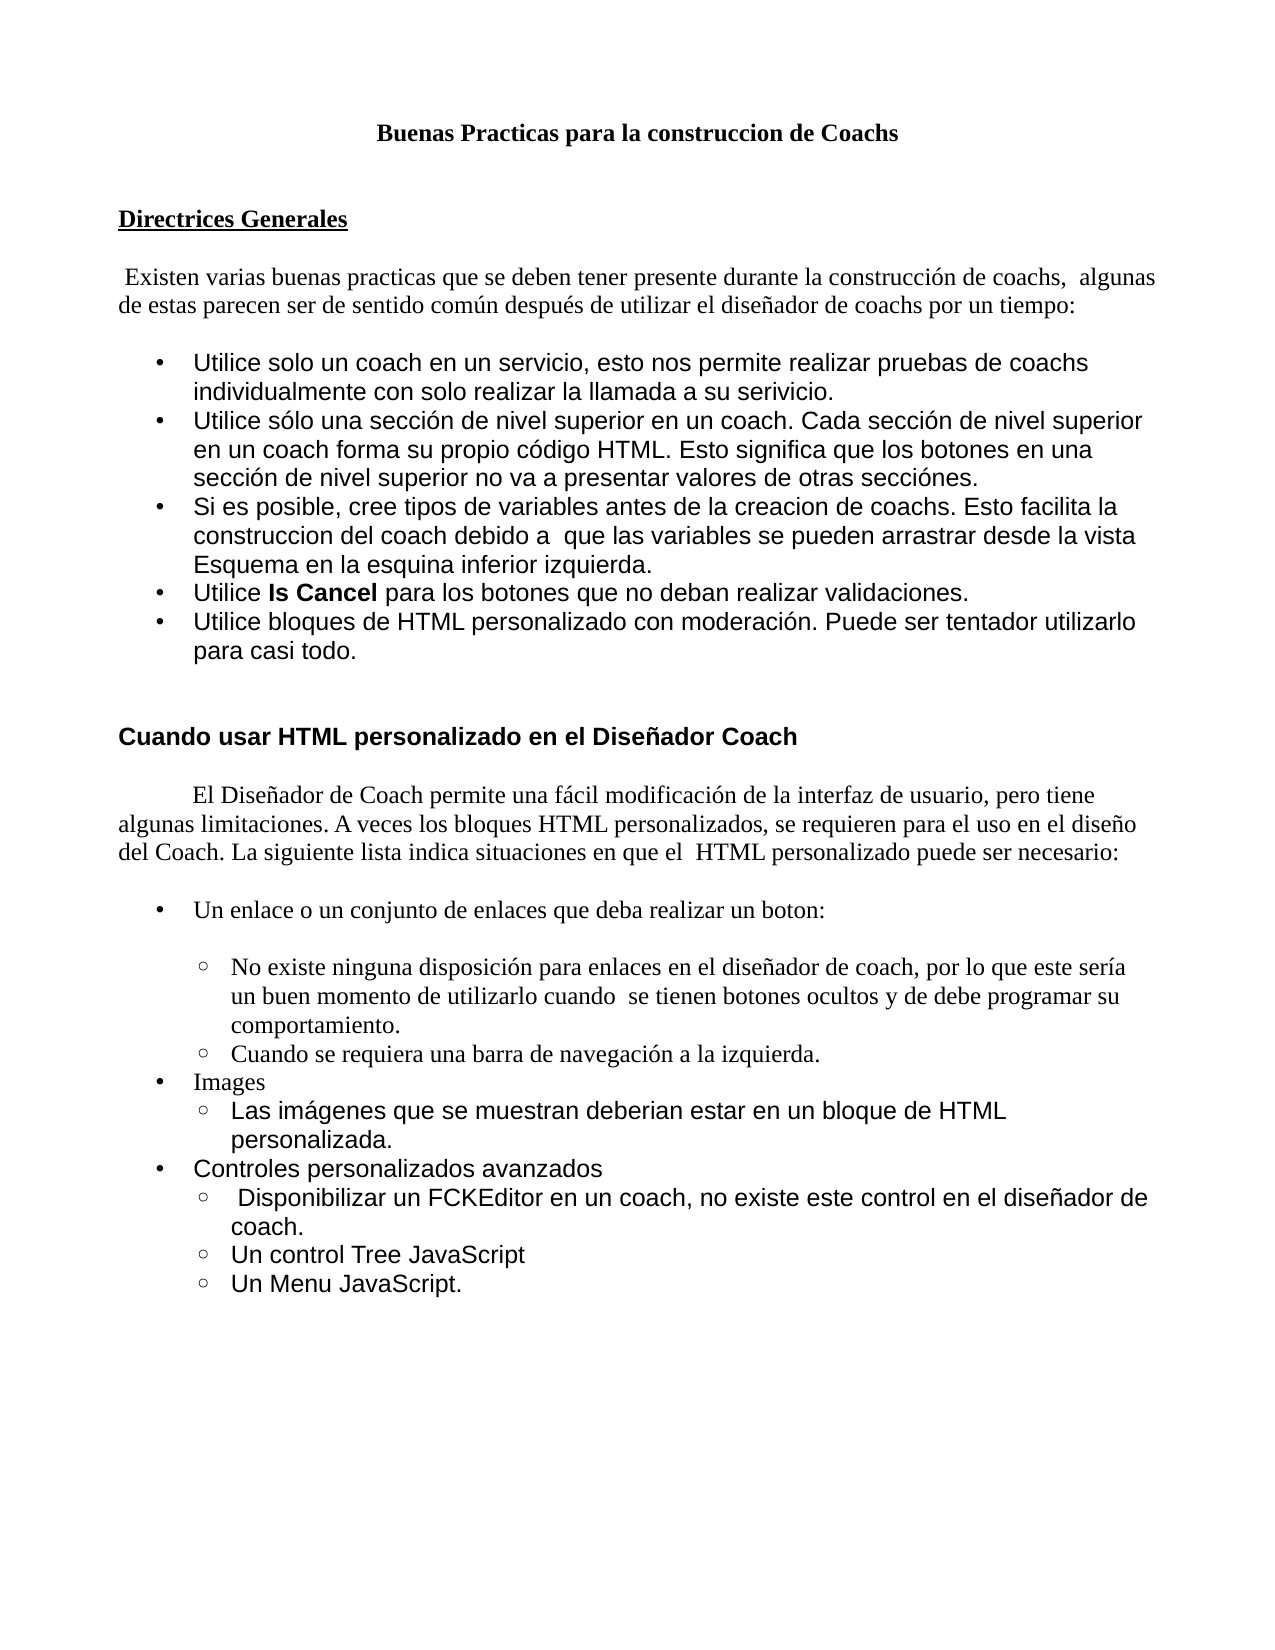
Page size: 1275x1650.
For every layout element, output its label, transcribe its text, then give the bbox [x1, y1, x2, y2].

list Utilice solo un coach en un servicio, esto nos permite realizar pruebas de coachs individualmente con solo realizar la llamada a su serivicio. [156, 348, 1157, 406]
list Utilice bloques de HTML personalizado con moderación. Puede ser tentador utilizarlo para casi todo. [156, 607, 1157, 665]
list Utilice Is Cancel para los botones que no deban realizar validaciones. [156, 578, 1157, 607]
list Un Menu JavaScript. [193, 1269, 1157, 1298]
list Un enlace o un conjunto de enlaces que deba realizar un boton: [156, 895, 1157, 924]
list Cuando se requiera una barra de navegación a la izquierda. [193, 1039, 1157, 1067]
text Cuando usar HTML personalizado en el Diseñador Coach [118, 722, 1157, 751]
list No existe ninguna disposición para enlaces en el diseñador de coach, por lo que este sería un buen momento de utilizarlo cuando se tienen botones ocultos y de debe programar su comportamiento. [193, 952, 1157, 1039]
list Las imágenes que se muestran deberian estar en un bloque de HTML personalizada. [193, 1096, 1157, 1154]
text Directrices Generales [118, 204, 1157, 233]
list Controles personalizados avanzados [156, 1154, 1157, 1183]
text Existen varias buenas practicas que se deben tener presente durante la construcción de coachs, algunas de estas parecen ser de sentido común después de utilizar el diseñador de coachs por un tiempo: [118, 262, 1157, 319]
list Si es posible, cree tipos de variables antes de la creacion de coachs. Esto facilita la construccion del coach debido a que las variables se pueden arrastrar desde la vista Esquema en la esquina inferior izquierda. [156, 492, 1157, 578]
list Images [156, 1067, 1157, 1096]
list Utilice sólo una sección de nivel superior en un coach. Cada sección de nivel superior en un coach forma su propio código HTML. Esto significa que los botones en una sección de nivel superior no va a presentar valores de otras secciónes. [156, 406, 1157, 492]
list Un control Tree JavaScript [193, 1240, 1157, 1269]
list Disponibilizar un FCKEditor en un coach, no existe este control en el diseñador de coach. [193, 1183, 1157, 1240]
text Buenas Practicas para la construccion de Coachs [118, 118, 1157, 147]
text El Diseñador de Coach permite una fácil modificación de la interfaz de usuario, pero tiene algunas limitaciones. A veces los bloques HTML personalizados, se requieren para el uso en el diseño del Coach. La siguiente lista indica situaciones en que el HTML personalizado puede ser necesario: [118, 780, 1157, 866]
